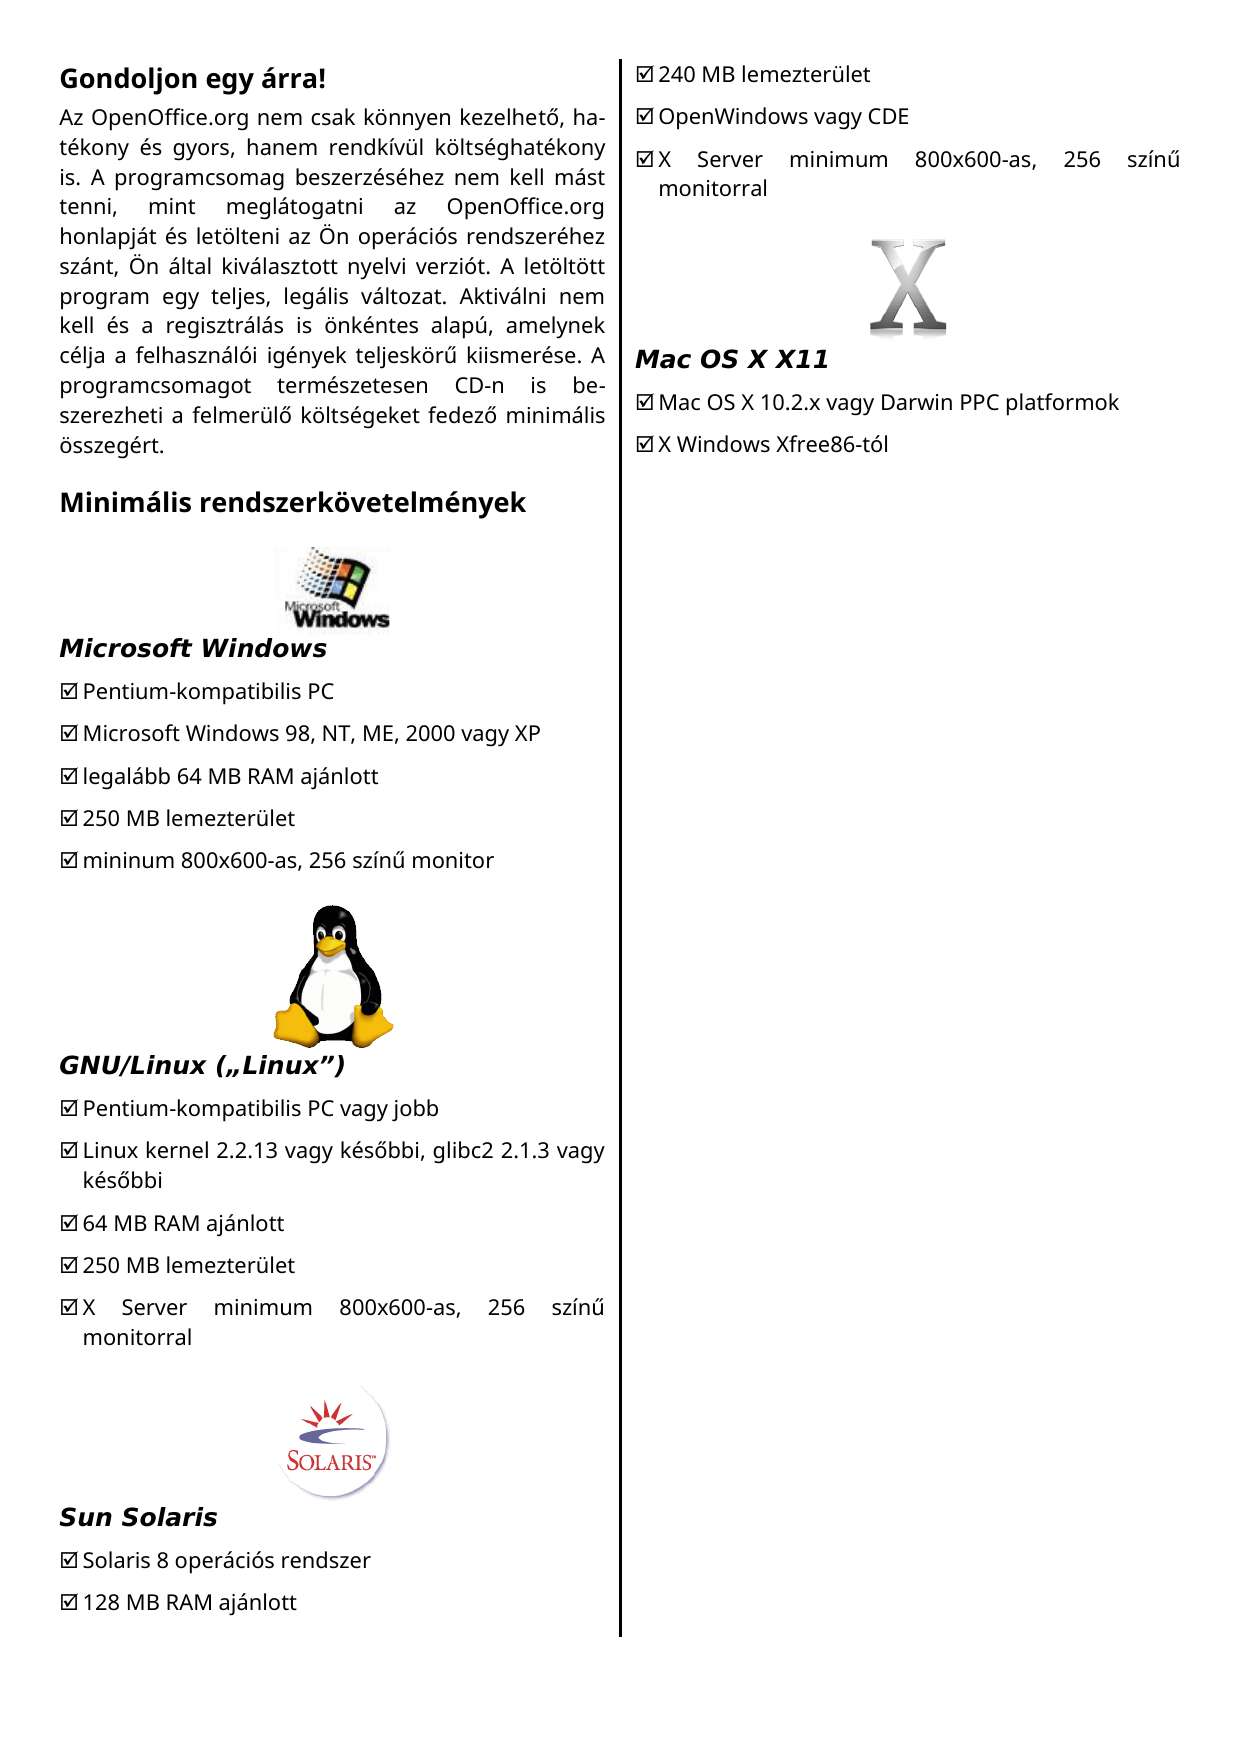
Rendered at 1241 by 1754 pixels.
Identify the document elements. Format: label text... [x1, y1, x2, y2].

list Solaris 8 operációs rendszer [59, 1545, 605, 1575]
list Pentium-kompatibilis PC vagy jobb [59, 1093, 605, 1123]
text Az OpenOffice.org nem csak könnyen kezelhe­tő, ha­tékony és gyors, hanem rendkívül költ­séghatékony is. A programcsomag beszerzésé­hez nem kell mást tenni, mint meglátogatni az OpenOffice.org honlapját és le­tölteni az Ön operációs rendszeréhez szánt, Ön által kiválasz­tott nyelvi verziót. A letöltött program egy tel­jes, le­gális változat. Aktiválni nem kell és a re­gisztrálás is önkéntes alapú, amelynek célja a felhasz­nálói igények teljeskörű kiismerése. A program­csomagot természetesen CD-n is be­szerezheti a felmerülő költ­ségeket fedező mini­mális össze­gért. [59, 102, 605, 459]
list Mac OS X 10.2.x vagy Darwin PPC platformok [635, 386, 1181, 416]
subtitle Minimális rendszerkövetelmények [59, 484, 605, 521]
list X Server minimum 800x600-as, 256 színű monitorral [59, 1292, 605, 1352]
list 64 MB RAM ajánlott [59, 1208, 605, 1237]
picture [265, 899, 399, 1052]
list Microsoft Windows 98, NT, ME, 2000 vagy XP [59, 718, 605, 748]
list X Windows Xfree86-tól [635, 429, 1181, 458]
list 128 MB RAM ajánlott [59, 1587, 605, 1617]
list Pentium-kompatibilis PC [59, 676, 605, 706]
list 240 MB lemezterület [635, 59, 1181, 89]
list X Server minimum 800x600-as, 256 színű monitorral [635, 144, 1181, 203]
picture [869, 227, 947, 345]
picture [268, 1383, 396, 1504]
list 250 MB lemezterület [59, 803, 605, 833]
picture [275, 547, 390, 635]
list mininum 800x600-as, 256 színű monitor [59, 845, 605, 875]
list Linux kernel 2.2.13 vagy későbbi, glibc2 2.1.3 vagy későbbi [59, 1136, 605, 1195]
subtitle GNU/Linux („Linux”) [59, 913, 605, 1081]
list legalább 64 MB RAM ajánlott [59, 761, 605, 791]
subtitle Mac OS X X11 [635, 241, 1181, 374]
list OpenWindows vagy CDE [635, 101, 1181, 131]
subtitle Sun Solaris [59, 1389, 605, 1532]
subtitle Microsoft Windows [59, 551, 605, 664]
subtitle Gondoljon egy árra! [59, 59, 605, 96]
list 250 MB lemezterület [59, 1250, 605, 1280]
